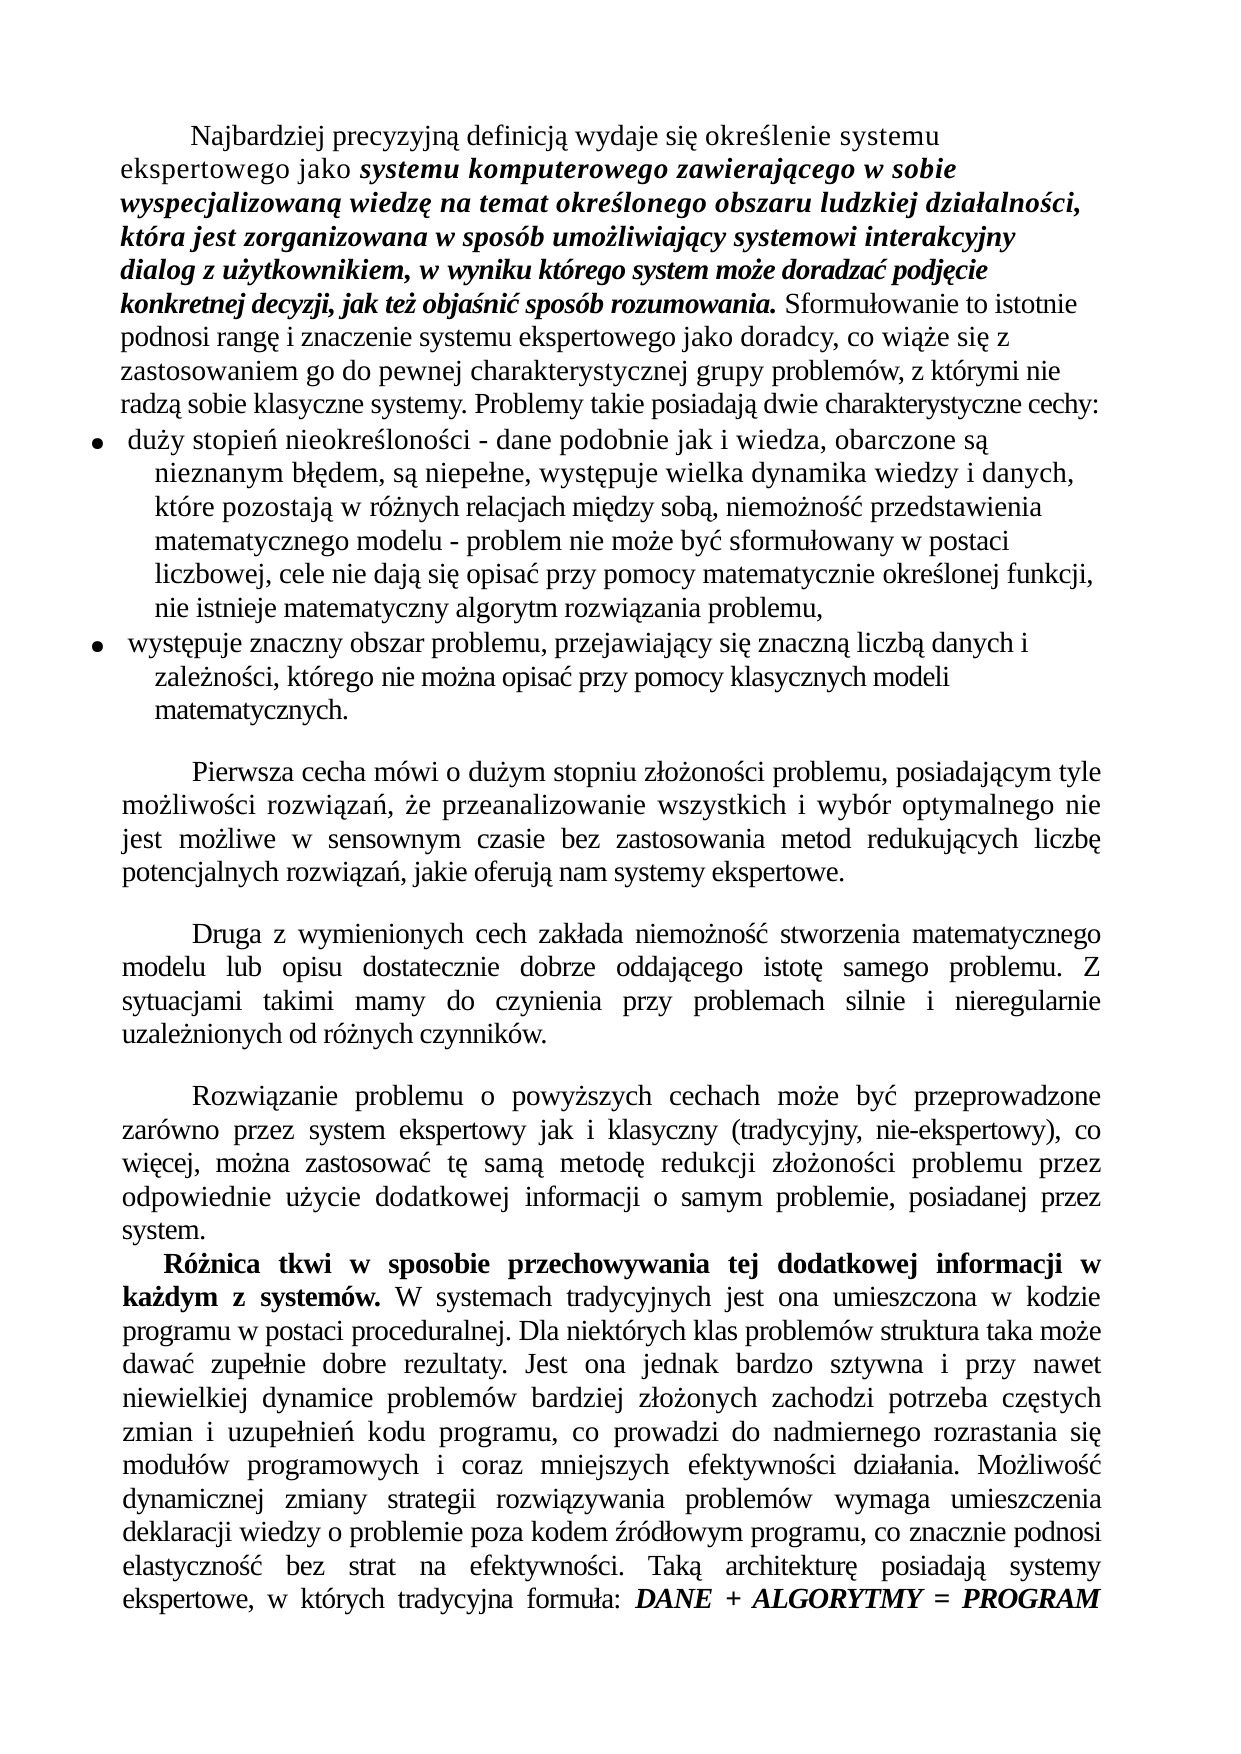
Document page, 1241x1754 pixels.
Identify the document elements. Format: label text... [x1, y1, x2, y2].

list występuje znaczny obszar problemu, przejawiający się znaczną liczbą danych i zależności, którego nie można opisać przy pomocy klasycznych modeli matematycznych. [121, 625, 1102, 726]
text Rozwiązanie problemu o powyższych cechach może być przeprowadzone zarówno przez system ekspertowy jak i klasyczny (tradycyjny, nie-ekspertowy), co więcej, można zastosować tę samą metodę redukcji złożoności problemu przez odpowiednie użycie dodatkowej informacji o samym problemie, posiadanej przez system. [122, 1078, 1102, 1246]
list duży stopień nieokreśloności - dane podobnie jak i wiedza, obarczone są nieznanym błędem, są niepełne, występuje wielka dynamika wiedzy i danych, które pozostają w różnych relacjach między sobą, niemożność przedstawienia matematycznego modelu - problem nie może być sformułowany w postaci liczbowej, cele nie dają się opisać przy pomocy matematycznie określonej funkcji, nie istnieje matematyczny algorytm rozwiązania problemu, [121, 422, 1102, 623]
text Pierwsza cecha mówi o dużym stopniu złożoności problemu, posiadającym tyle możliwości rozwiązań, że przeanalizowanie wszystkich i wybór optymalnego nie jest możliwe w sensownym czasie bez zastosowania metod redukujących liczbę potencjalnych rozwiązań, jakie oferują nam systemy ekspertowe. [122, 754, 1102, 888]
text Najbardziej precyzyjną definicją wydaje się określenie systemu ekspertowego jako systemu komputerowego zawierającego w sobie wyspecjalizowaną wiedzę na temat określonego obszaru ludzkiej działalności, która jest zorganizowana w sposób umożliwiający systemowi interakcyjny dialog z użytkownikiem, w wyniku którego system może doradzać podjęcie konkretnej decyzji, jak też objaśnić sposób rozumowania. Sformułowanie to istotnie podnosi rangę i znaczenie systemu ekspertowego jako doradcy, co wiąże się z zastosowaniem go do pewnej charakterystycznej grupy problemów, z którymi nie radzą sobie klasyczne systemy. Problemy takie posiadają dwie charakterystyczne cechy: [120, 118, 1102, 420]
text Różnica tkwi w sposobie przechowywania tej dodatkowej informacji w każdym z systemów. W systemach tradycyjnych jest ona umieszczona w kodzie programu w postaci proceduralnej. Dla niektórych klas problemów struktura taka może dawać zupełnie dobre rezultaty. Jest ona jednak bardzo sztywna i przy nawet niewielkiej dynamice problemów bardziej złożonych zachodzi potrzeba częstych zmian i uzupełnień kodu programu, co prowadzi do nadmiernego rozrastania się modułów programowych i coraz mniejszych efektywności działania. Możliwość dynamicznej zmiany strategii rozwiązywania problemów wymaga umieszczenia deklaracji wiedzy o problemie poza kodem źródłowym programu, co znacznie podnosi elastyczność bez strat na efektywności. Taką architekturę posiadają systemy ekspertowe, w których tradycyjna formuła: DANE + ALGORYTMY = PROGRAM [122, 1246, 1102, 1615]
text Druga z wymienionych cech zakłada niemożność stworzenia matematycznego modelu lub opisu dostatecznie dobrze oddającego istotę samego problemu. Z sytuacjami takimi mamy do czynienia przy problemach silnie i nieregularnie uzależnionych od różnych czynników. [122, 916, 1102, 1050]
